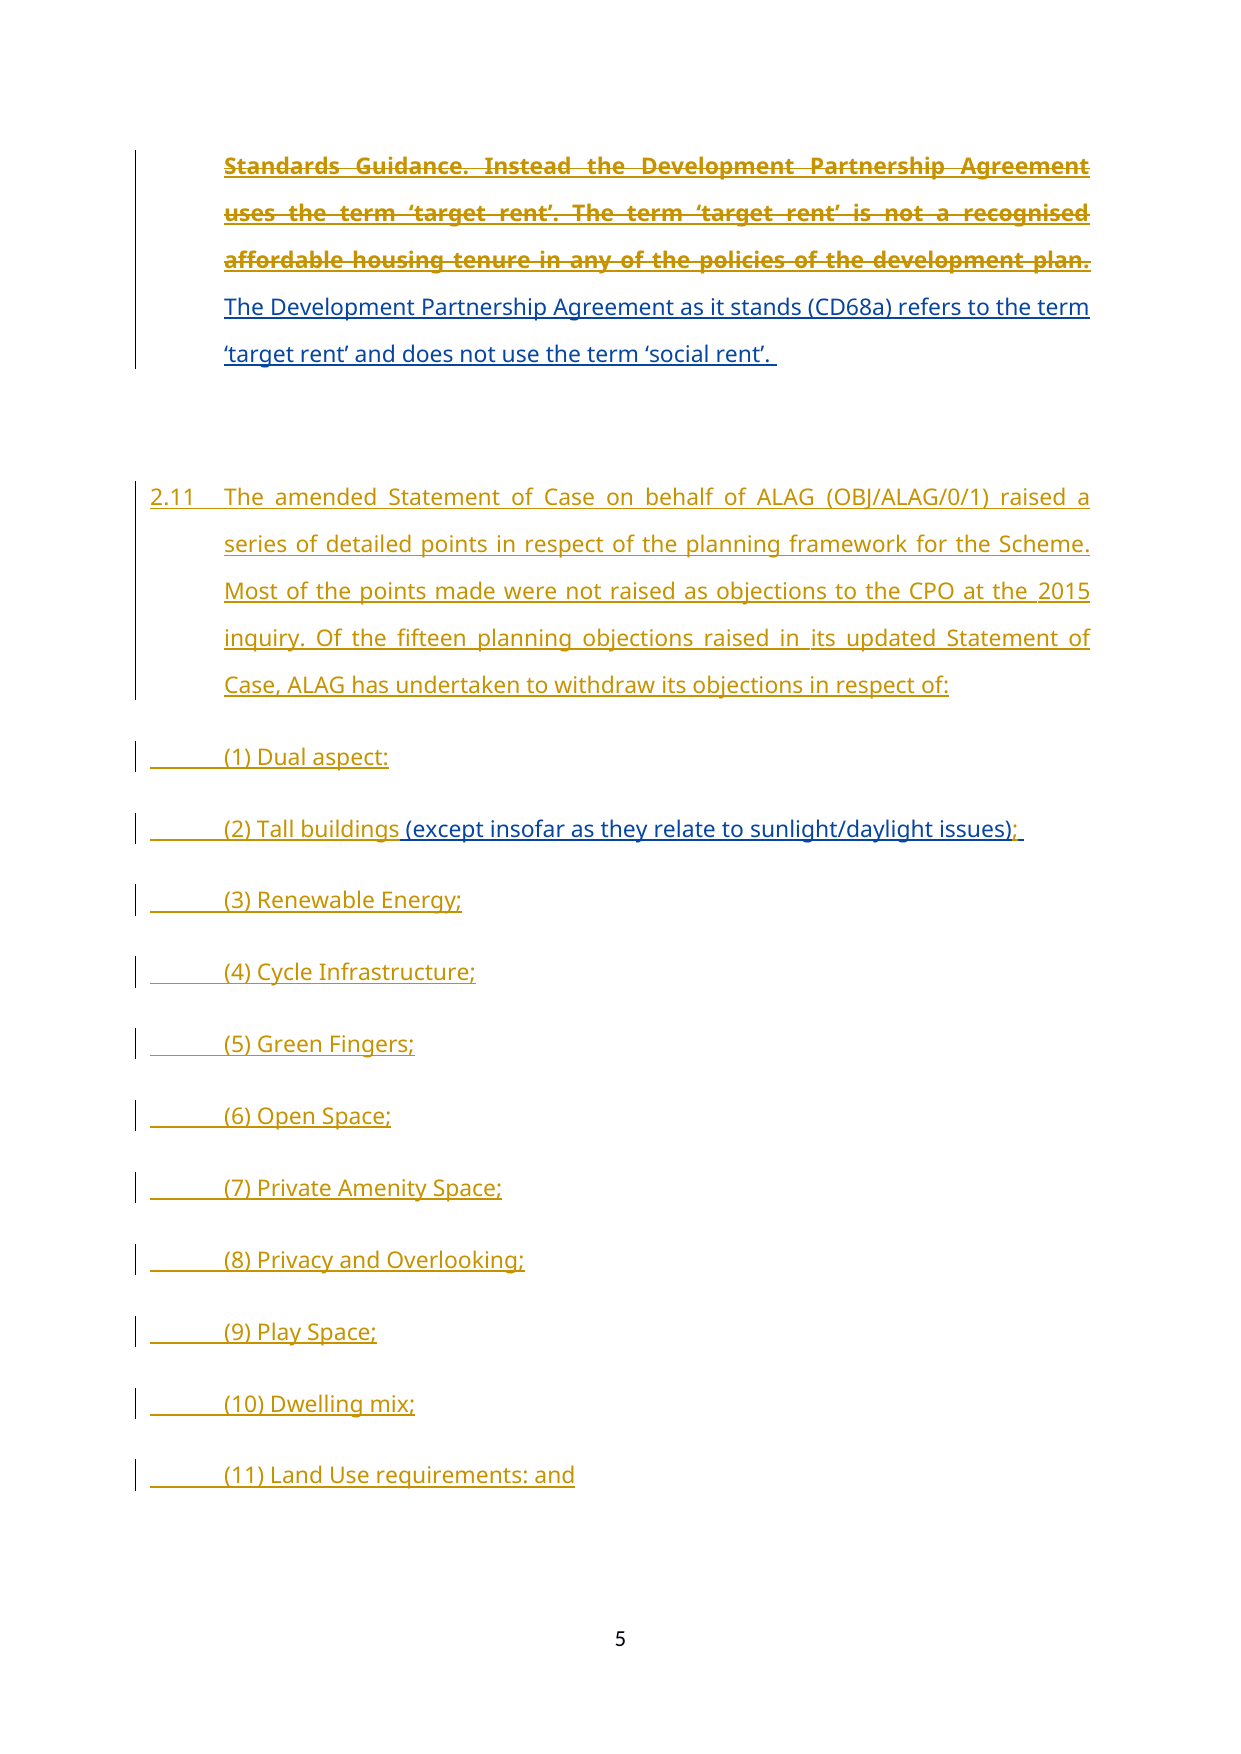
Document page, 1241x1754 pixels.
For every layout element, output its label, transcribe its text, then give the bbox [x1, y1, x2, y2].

text (9) Play Space; [150, 1316, 1090, 1347]
text (5) Green Fingers; [150, 1028, 1090, 1059]
text (6) Open Space; [150, 1100, 1090, 1131]
text 2.11 The amended Statement of Case on behalf of ALAG (OBJ/ALAG/0/1) raised a [150, 481, 1090, 508]
text (10) Dwelling mix; [150, 1387, 1090, 1419]
text 2.10 Excluding the extra care and the units for adults with learning difficulties, the split between the social rented and intermediate accommodation is 76:24 based on habitable rooms. This generally accords with the AAAP which requires a 75:25 split. The Social Rented Units are secured within the s.106 agreement dated 5 August 2015 (CD64) as amended by a Deed of Clarification dated 14 October 2017 (CD65) which clearly states that rents for the Social Rented Units will be calculated in accordance with appendix 1 of the Rent Standards Guidance. The Development Partnership Agreement as it stands (CD68a) refers to the term ‘target rent’ and does not use the term ‘social rent’. [150, 150, 1090, 369]
text (4) Cycle Infrastructure; [150, 956, 1090, 987]
text (11) Land Use requirements: and [150, 1459, 1090, 1491]
text series of detailed points in respect of the planning framework for the Scheme. Most of the points made were not raised as objections to the CPO at the 2015 inquiry. Of the fifteen planning objections raised in its updated Statement of Case, ALAG has undertaken to withdraw its objections in respect of: [150, 509, 1090, 700]
text (8) Privacy and Overlooking; [150, 1244, 1090, 1275]
text (3) Renewable Energy; [150, 884, 1090, 916]
text (7) Private Amenity Space; [150, 1172, 1090, 1203]
text (1) Dual aspect: [150, 741, 1090, 772]
text (2) Tall buildings (except insofar as they relate to sunlight/daylight issues); [150, 812, 1090, 844]
